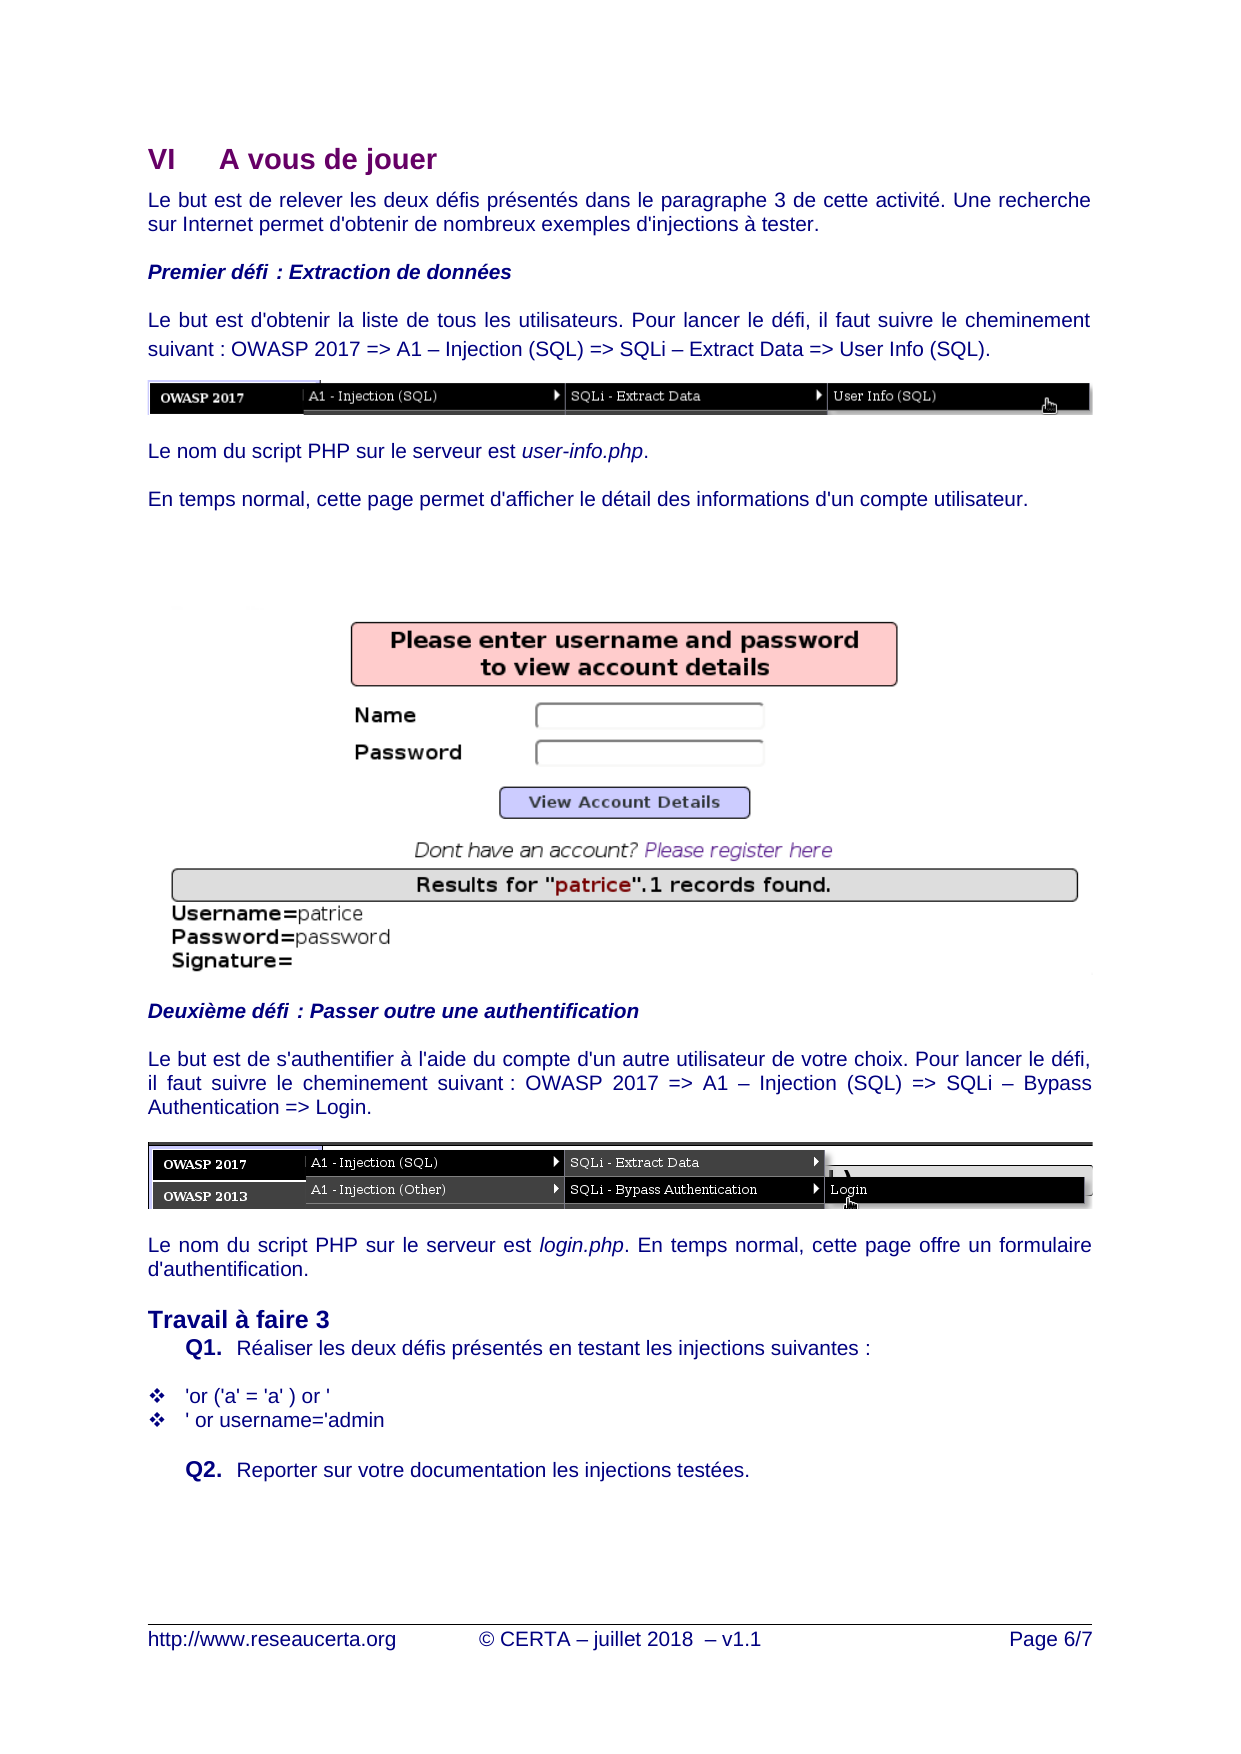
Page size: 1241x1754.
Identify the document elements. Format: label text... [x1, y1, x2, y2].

text Le but est d'obtenir la liste de tous les utilisateurs. Pour lancer le défi, il faut suivre le cheminement suivant : OWASP 2017 => A1 – Injection (SQL) => SQLi – Extract Data => User Info (SQL). [148, 308, 1092, 361]
text Premier défi : Extraction de données [148, 260, 1092, 284]
picture [147, 1142, 1093, 1209]
text Le but est de relever les deux défis présentés dans le paragraphe 3 de cette activité. Une recherche sur Internet permet d'obtenir de nombreux exemples d'injections à tester. [148, 188, 1092, 236]
list 'or ('a' = 'a' ) or ' [148, 1384, 1092, 1408]
text Le but est de s'authentifier à l'aide du compte d'un autre utilisateur de votre choix. Pour lancer le défi, il faut suivre le cheminement suivant : OWASP 2017 => A1 – Injection (SQL) => SQLi – Bypass Authentication => Login. [148, 1047, 1092, 1118]
picture [147, 606, 1093, 975]
picture [147, 380, 1093, 415]
list Réaliser les deux défis présentés en testant les injections suivantes : [185, 1333, 1092, 1360]
subtitle A vous de jouer [148, 142, 1092, 176]
list ' or username='admin [148, 1408, 1092, 1432]
text Le nom du script PHP sur le serveur est user-info.php. [148, 439, 1092, 463]
text Le nom du script PHP sur le serveur est login.php. En temps normal, cette page offre un formulaire d'authentification. [148, 1233, 1092, 1281]
text En temps normal, cette page permet d'afficher le détail des informations d'un compte utilisateur. [148, 487, 1092, 511]
list Reporter sur votre documentation les injections testées. [185, 1456, 1092, 1482]
subtitle Deuxième défi : Passer outre une authentification [148, 999, 1092, 1023]
